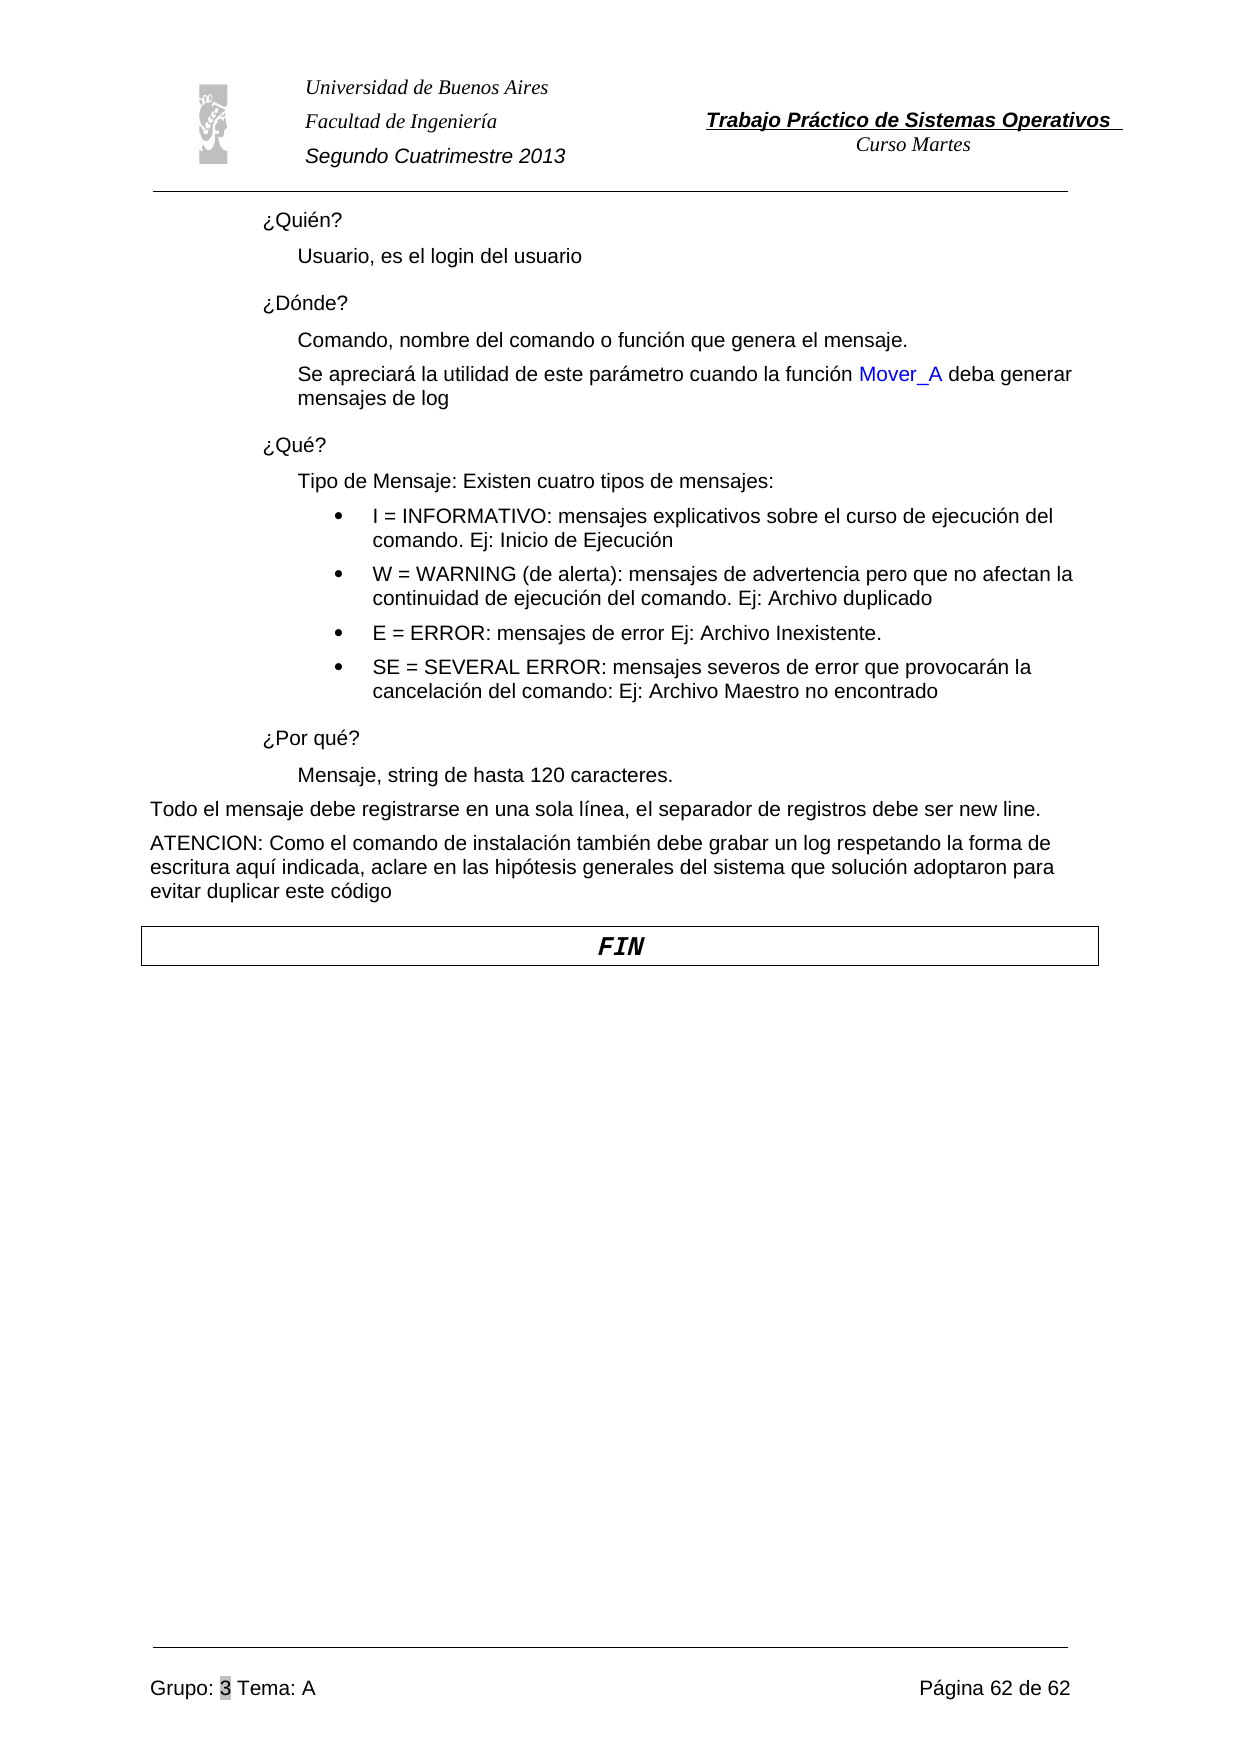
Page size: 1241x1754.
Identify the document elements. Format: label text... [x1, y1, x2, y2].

list ¿Dónde? [262, 291, 1090, 315]
list W = WARNING (de alerta): mensajes de advertencia pero que no afectan la continuidad de ejecución del comando. Ej: Archivo duplicado [335, 562, 1090, 610]
list ¿Quién? [262, 208, 1090, 232]
list SE = SEVERAL ERROR: mensajes severos de error que provocarán la cancelación del comando: Ej: Archivo Maestro no encontrado [335, 655, 1090, 703]
text Se apreciará la utilidad de este parámetro cuando la función Mover_A deba generar mensajes de log [297, 362, 1090, 410]
text Usuario, es el login del usuario [297, 244, 1090, 268]
text Tipo de Mensaje: Existen cuatro tipos de mensajes: [297, 469, 1090, 493]
text Comando, nombre del comando o función que genera el mensaje. [297, 328, 1090, 352]
list ¿Por qué? [262, 726, 1090, 750]
list I = INFORMATIVO: mensajes explicativos sobre el curso de ejecución del comando. Ej: Inicio de Ejecución [335, 504, 1090, 552]
picture [198, 82, 231, 166]
text ATENCION: Como el comando de instalación también debe grabar un log respetando la forma de escritura aquí indicada, aclare en las hipótesis generales del sistema que solución adoptaron para evitar duplicar este código [150, 831, 1090, 903]
list E = ERROR: mensajes de error Ej: Archivo Inexistente. [335, 621, 1090, 644]
list ¿Qué? [262, 433, 1090, 457]
text Todo el mensaje debe registrarse en una sola línea, el separador de registros debe ser new line. [150, 797, 1090, 821]
text FIN [142, 927, 1098, 965]
text Mensaje, string de hasta 120 caracteres. [297, 762, 1090, 786]
